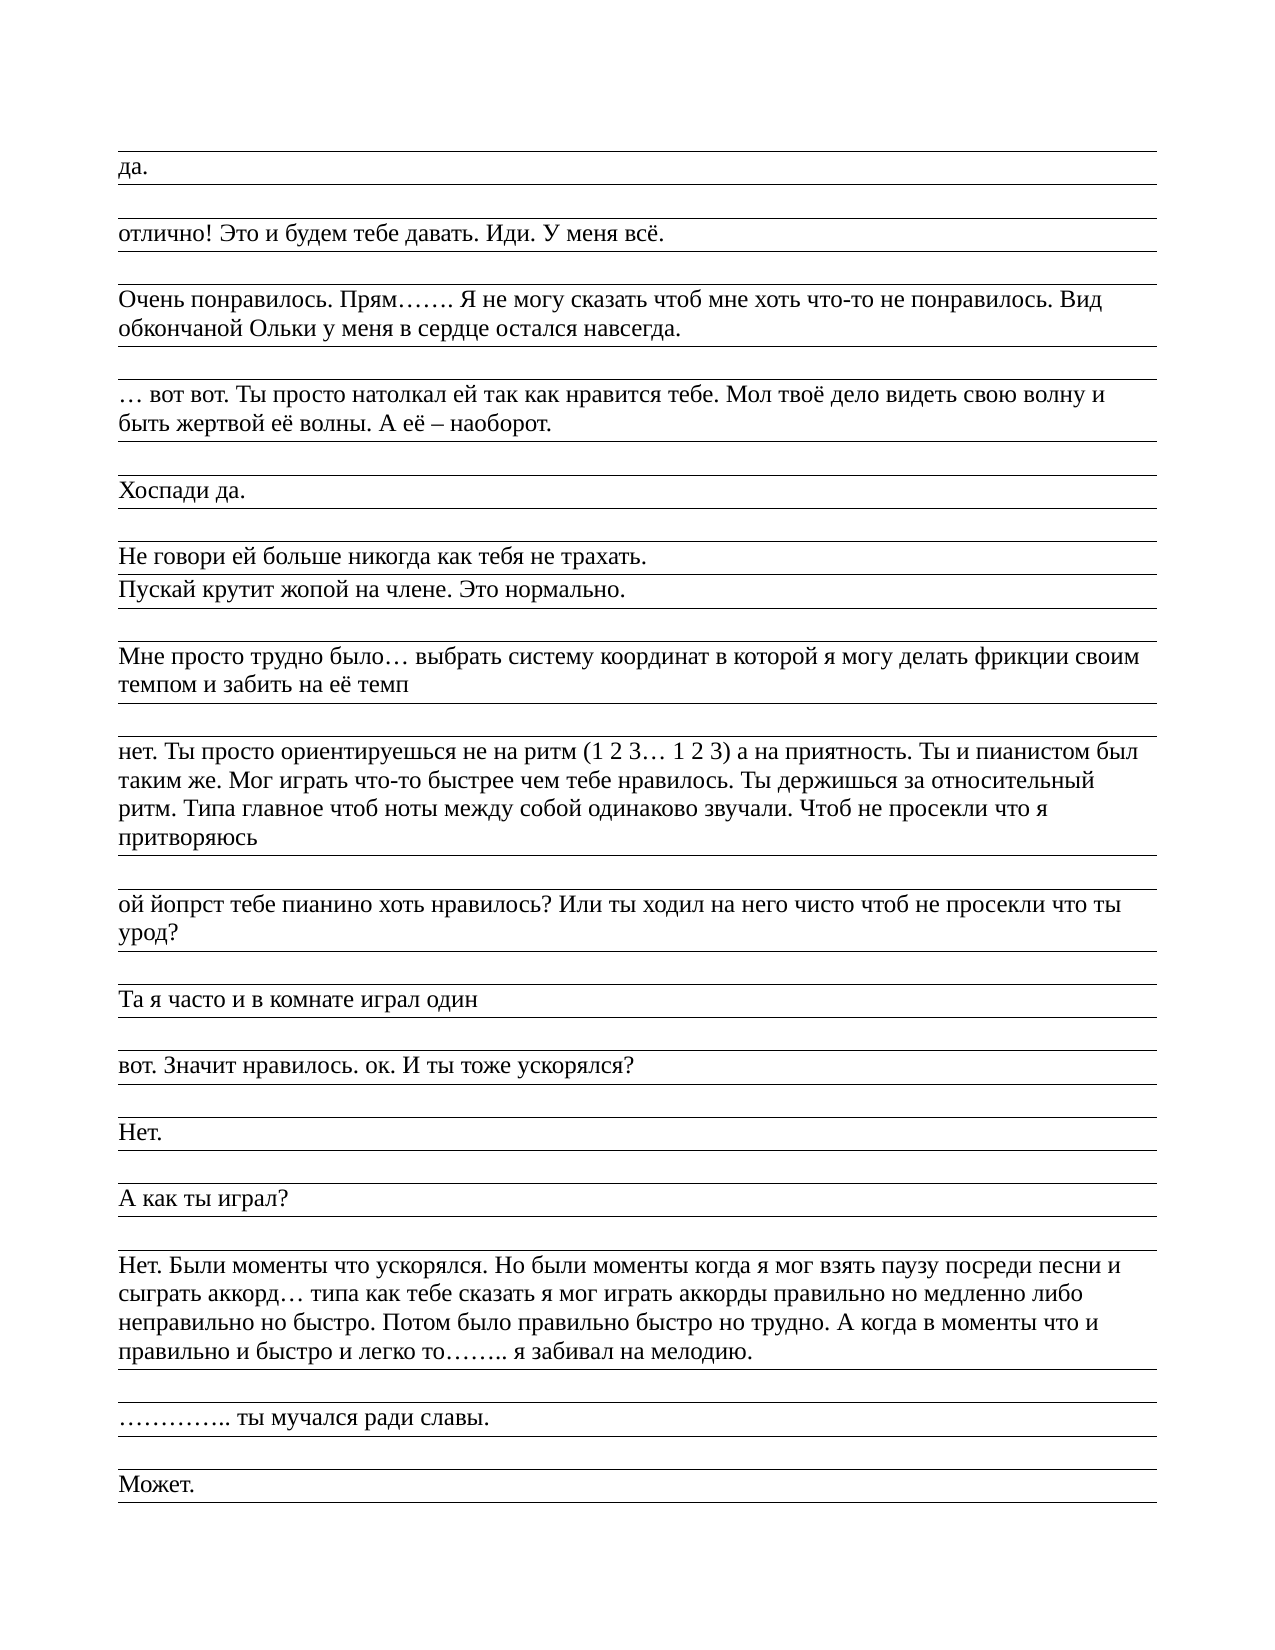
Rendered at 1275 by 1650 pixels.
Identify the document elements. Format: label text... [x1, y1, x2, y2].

text Мне просто трудно было… выбрать систему координат в которой я могу делать фрикции своим темпом и забить на её темп [118, 642, 1157, 703]
text Та я часто и в комнате играл один [118, 985, 1157, 1017]
text Пускай крутит жопой на члене. Это нормально. [118, 575, 1157, 608]
text ………….. ты мучался ради славы. [118, 1403, 1157, 1436]
text отлично! Это и будем тебе давать. Иди. У меня всё. [118, 219, 1157, 251]
text Нет. [118, 1118, 1157, 1150]
text Хоспади да. [118, 476, 1157, 508]
text ой йопрст тебе пианино хоть нравилось? Или ты ходил на него чисто чтоб не просекли что ты урод? [118, 890, 1157, 951]
text нет. Ты просто ориентируешься не на ритм (1 2 3… 1 2 3) а на приятность. Ты и пианистом был таким же. Мог играть что-то быстрее чем тебе нравилось. Ты держишься за относительный ритм. Типа главное чтоб ноты между собой одинаково звучали. Чтоб не просекли что я притворяюсь [118, 737, 1157, 855]
text … вот вот. Ты просто натолкал ей так как нравится тебе. Мол твоё дело видеть свою волну и быть жертвой её волны. А её – наоборот. [118, 380, 1157, 441]
text Не говори ей больше никогда как тебя не трахать. [118, 542, 1157, 574]
text Очень понравилось. Прям……. Я не могу сказать чтоб мне хоть что-то не понравилось. Вид обкончаной Ольки у меня в сердце остался навсегда. [118, 285, 1157, 346]
text вот. Значит нравилось. ок. И ты тоже ускорялся? [118, 1051, 1157, 1084]
text Нет. Были моменты что ускорялся. Но были моменты когда я мог взять паузу посреди песни и сыграть аккорд… типа как тебе сказать я мог играть аккорды правильно но медленно либо неправильно но быстро. Потом было правильно быстро но трудно. А когда в моменты что и правильно и быстро и легко то…….. я забивал на мелодию. [118, 1251, 1157, 1369]
text Может. [118, 1470, 1157, 1502]
text А как ты играл? [118, 1184, 1157, 1216]
text да. [118, 152, 1157, 184]
